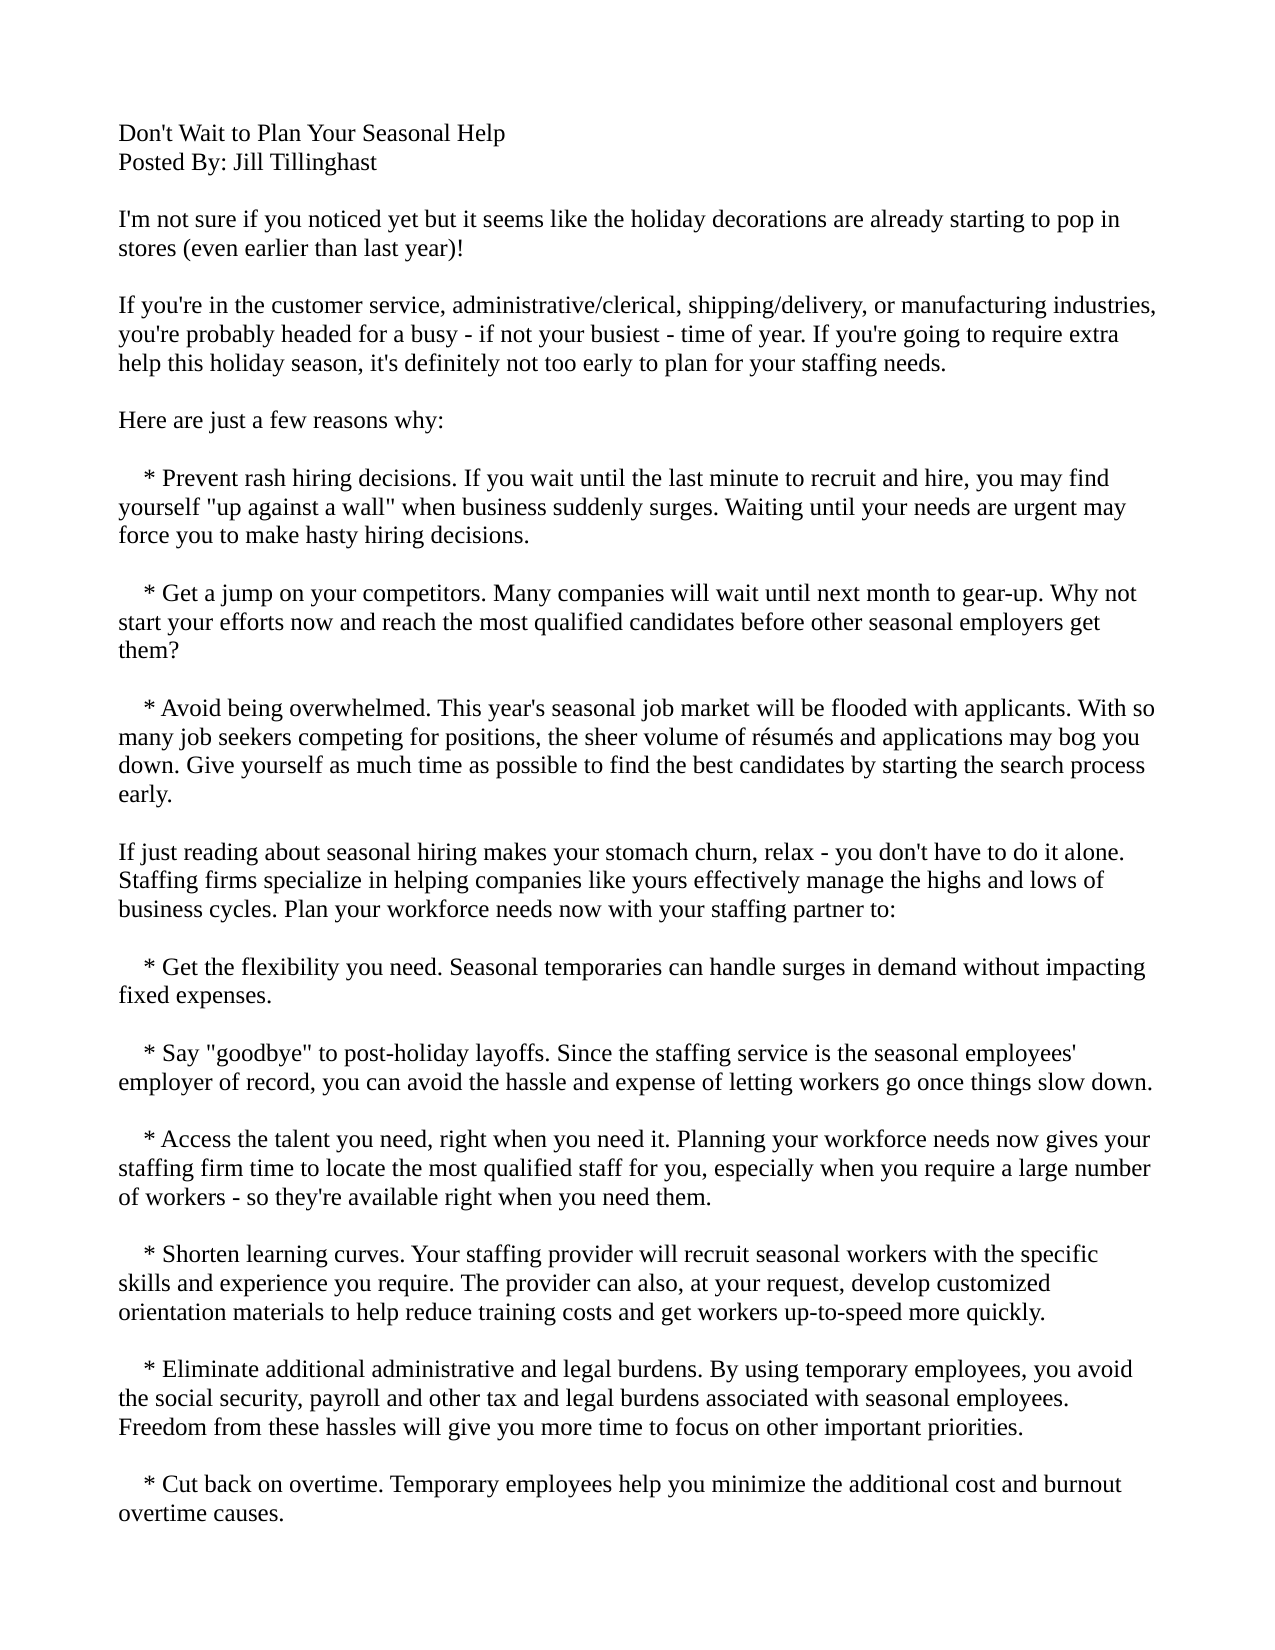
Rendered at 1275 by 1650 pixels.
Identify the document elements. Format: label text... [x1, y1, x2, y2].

text Don't Wait to Plan Your Seasonal Help [118, 118, 1157, 147]
text I'm not sure if you noticed yet but it seems like the holiday decorations are already starting to pop in stores (even earlier than last year)! [118, 204, 1157, 262]
text * Access the talent you need, right when you need it. Planning your workforce needs now gives your staffing firm time to locate the most qualified staff for you, especially when you require a large number of workers - so they're available right when you need them. [118, 1124, 1157, 1211]
text * Eliminate additional administrative and legal burdens. By using temporary employees, you avoid the social security, payroll and other tax and legal burdens associated with seasonal employees. Freedom from these hassles will give you more time to focus on other important priorities. [118, 1354, 1157, 1441]
text Here are just a few reasons why: [118, 406, 1157, 434]
text * Avoid being overwhelmed. This year's seasonal job market will be flooded with applicants. With so many job seekers competing for positions, the sheer volume of résumés and applications may bog you down. Give yourself as much time as possible to find the best candidates by starting the search process early. [118, 693, 1157, 808]
text * Shorten learning curves. Your staffing provider will recruit seasonal workers with the specific skills and experience you require. The provider can also, at your request, develop customized orientation materials to help reduce training costs and get workers up-to-speed more quickly. [118, 1239, 1157, 1326]
text If just reading about seasonal hiring makes your stomach churn, relax - you don't have to do it alone. Staffing firms specialize in helping companies like yours effectively manage the highs and lows of business cycles. Plan your workforce needs now with your staffing partner to: [118, 837, 1157, 923]
text * Get the flexibility you need. Seasonal temporaries can handle surges in demand without impacting fixed expenses. [118, 952, 1157, 1009]
text * Cut back on overtime. Temporary employees help you minimize the additional cost and burnout overtime causes. [118, 1469, 1157, 1527]
text * Get a jump on your competitors. Many companies will wait until next month to gear-up. Why not start your efforts now and reach the most qualified candidates before other seasonal employers get them? [118, 578, 1157, 664]
text * Prevent rash hiring decisions. If you wait until the last minute to recruit and hire, you may find yourself "up against a wall" when business suddenly surges. Waiting until your needs are urgent may force you to make hasty hiring decisions. [118, 463, 1157, 549]
text If you're in the customer service, administrative/clerical, shipping/delivery, or manufacturing industries, you're probably headed for a busy - if not your busiest - time of year. If you're going to require extra help this holiday season, it's definitely not too early to plan for your staffing needs. [118, 291, 1157, 377]
text Posted By: Jill Tillinghast [118, 147, 1157, 176]
text * Say "goodbye" to post-holiday layoffs. Since the staffing service is the seasonal employees' employer of record, you can avoid the hassle and expense of letting workers go once things slow down. [118, 1038, 1157, 1096]
